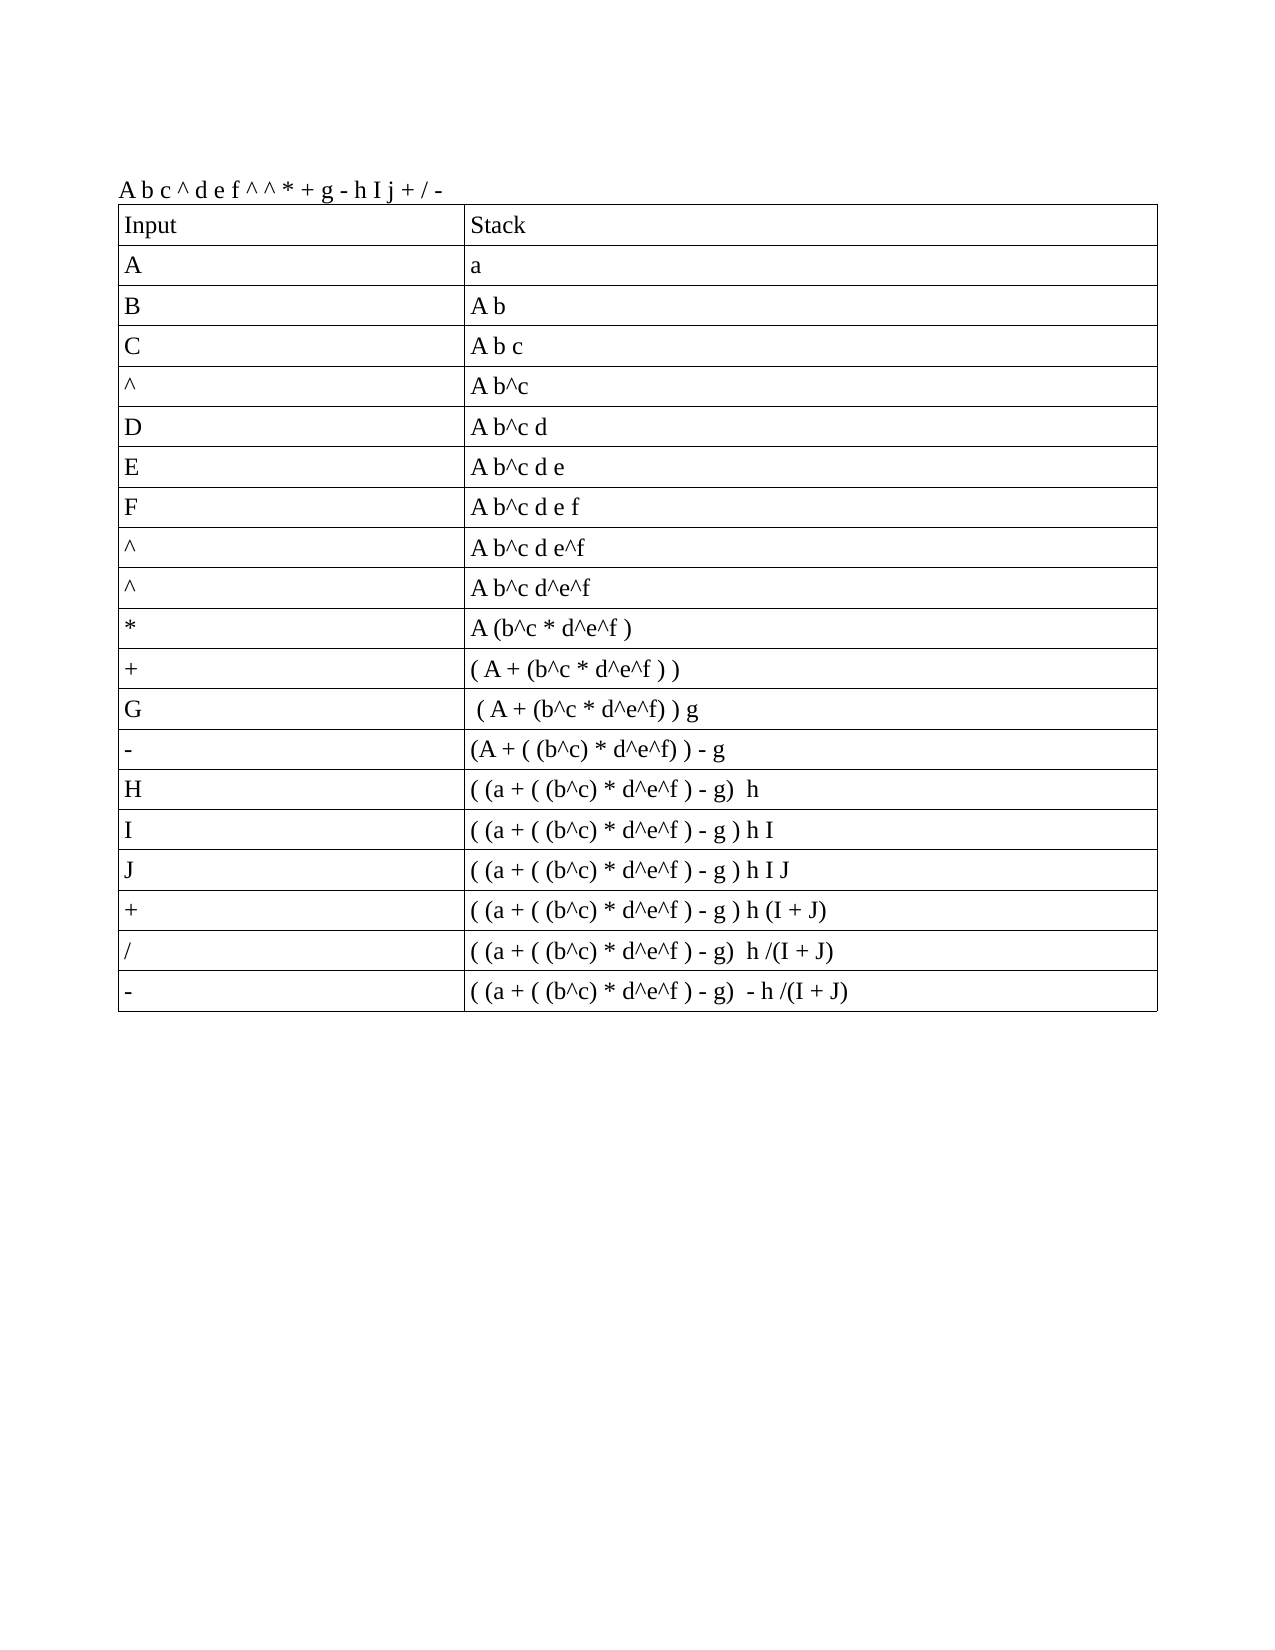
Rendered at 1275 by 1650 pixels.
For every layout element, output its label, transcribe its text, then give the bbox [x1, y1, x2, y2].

table_cell A b^c d [465, 407, 1157, 446]
table_cell + [119, 891, 464, 930]
table_cell ( A + (b^c * d^e^f) ) g [465, 689, 1157, 728]
table_cell C [119, 326, 464, 366]
table_cell H [119, 770, 464, 809]
table_cell ( (a + ( (b^c) * d^e^f ) - g) - h /(I + J) [465, 971, 1157, 1011]
table_cell E [119, 447, 464, 487]
table_cell A b^c [465, 367, 1157, 406]
table_cell (A + ( (b^c) * d^e^f) ) - g [465, 730, 1157, 769]
table_cell * [119, 609, 464, 648]
table_cell J [119, 850, 464, 890]
table_cell - [119, 971, 464, 1011]
table_cell ( (a + ( (b^c) * d^e^f ) - g) h [465, 770, 1157, 809]
table_cell / [119, 931, 464, 970]
table_cell G [119, 689, 464, 728]
table_cell A b^c d e f [465, 488, 1157, 527]
table_cell ( A + (b^c * d^e^f ) ) [465, 649, 1157, 688]
table_cell ^ [119, 367, 464, 406]
table_cell A b^c d e [465, 447, 1157, 487]
table_cell A b^c d^e^f [465, 568, 1157, 607]
table_cell I [119, 810, 464, 849]
table_cell A b^c d e^f [465, 528, 1157, 567]
table_cell ( (a + ( (b^c) * d^e^f ) - g ) h I J [465, 850, 1157, 890]
table_cell A b [465, 286, 1157, 325]
table_cell F [119, 488, 464, 527]
text A b c ^ d e f ^ ^ * + g - h I j + / - [118, 176, 1157, 204]
table_header Stack [465, 205, 1157, 245]
table_cell A b c [465, 326, 1157, 366]
table_cell D [119, 407, 464, 446]
table_cell A (b^c * d^e^f ) [465, 609, 1157, 648]
table_header Input [119, 205, 464, 245]
table_cell ( (a + ( (b^c) * d^e^f ) - g ) h (I + J) [465, 891, 1157, 930]
table_cell A [119, 246, 464, 285]
table_cell ( (a + ( (b^c) * d^e^f ) - g) h /(I + J) [465, 931, 1157, 970]
table_cell - [119, 730, 464, 769]
table_cell B [119, 286, 464, 325]
table_cell + [119, 649, 464, 688]
table_cell ( (a + ( (b^c) * d^e^f ) - g ) h I [465, 810, 1157, 849]
table_cell a [465, 246, 1157, 285]
table_cell ^ [119, 568, 464, 607]
table_cell ^ [119, 528, 464, 567]
